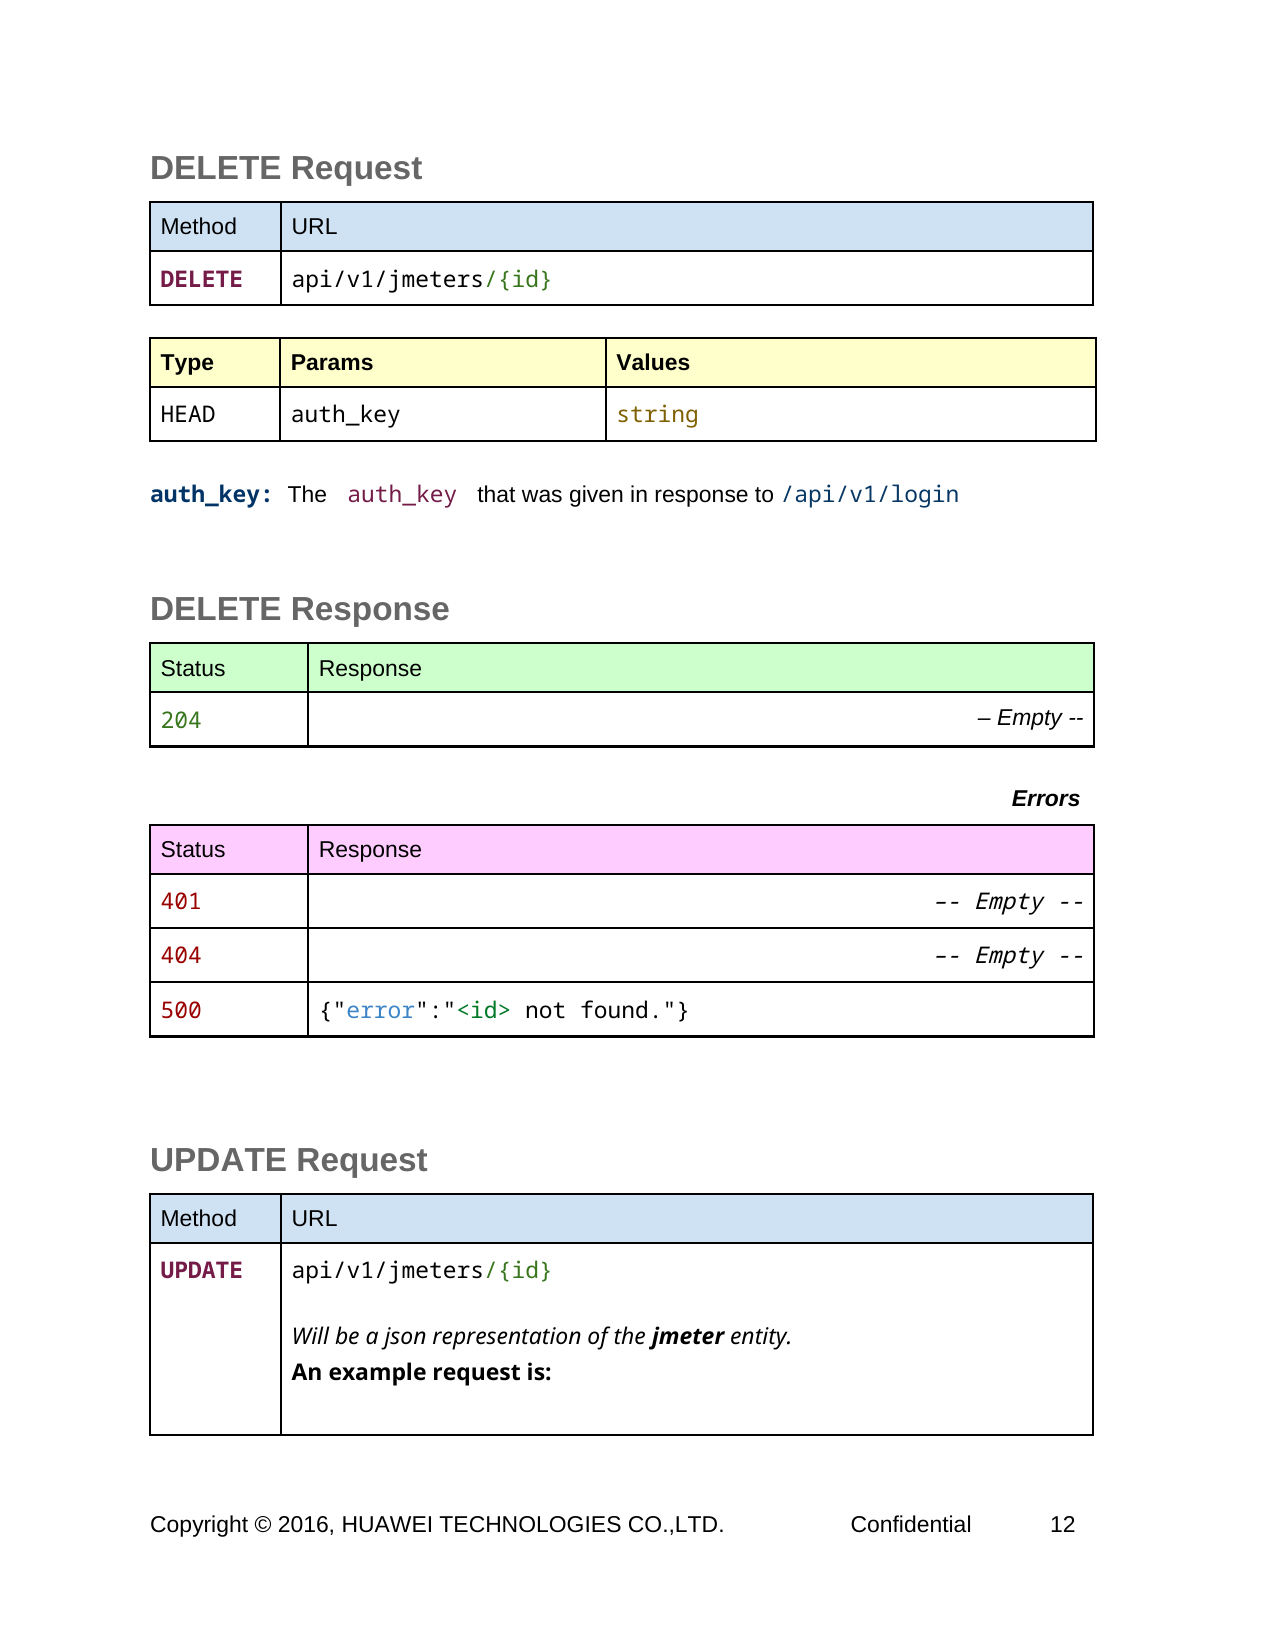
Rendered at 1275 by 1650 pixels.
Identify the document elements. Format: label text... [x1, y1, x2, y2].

table_header Values [607, 339, 1095, 386]
table_header URL [282, 203, 1092, 250]
table_header Method [151, 1195, 280, 1242]
table_header Status [151, 826, 307, 873]
subtitle UPDATE Request [150, 1140, 1125, 1178]
table_header Type [151, 339, 279, 386]
table_cell api/v1/jmeters/{id} Will be a json representation of the jmeter entity. An example request is: [282, 1244, 1092, 1434]
table_cell 404 [151, 929, 307, 981]
table_header Method [151, 203, 280, 250]
table_cell UPDATE [151, 1244, 280, 1434]
table_cell 204 [151, 693, 307, 745]
subtitle DELETE Response [150, 589, 1125, 628]
table_header Params [281, 339, 605, 386]
table_cell –- Empty -- [309, 875, 1093, 927]
table_cell DELETE [151, 252, 280, 304]
table_cell api/v1/jmeters/{id} [282, 252, 1092, 304]
table_cell HEAD [151, 388, 279, 440]
table_cell string [607, 388, 1095, 440]
subtitle DELETE Request [150, 148, 1125, 187]
list auth_key: The auth_key that was given in response to /api/v1/login [150, 478, 1125, 509]
table_header Response [309, 826, 1093, 873]
table_cell {"error":"<id> not found."} [309, 983, 1093, 1035]
table_header Status [151, 644, 307, 691]
table_cell – Empty -- [309, 693, 1093, 745]
table_header URL [282, 1195, 1092, 1242]
table_cell 401 [151, 875, 307, 927]
table_cell 500 [151, 983, 307, 1035]
table_cell auth_key [281, 388, 605, 440]
table_header Response [309, 644, 1093, 691]
table_cell –- Empty -- [309, 929, 1093, 981]
list Errors [150, 785, 1125, 811]
